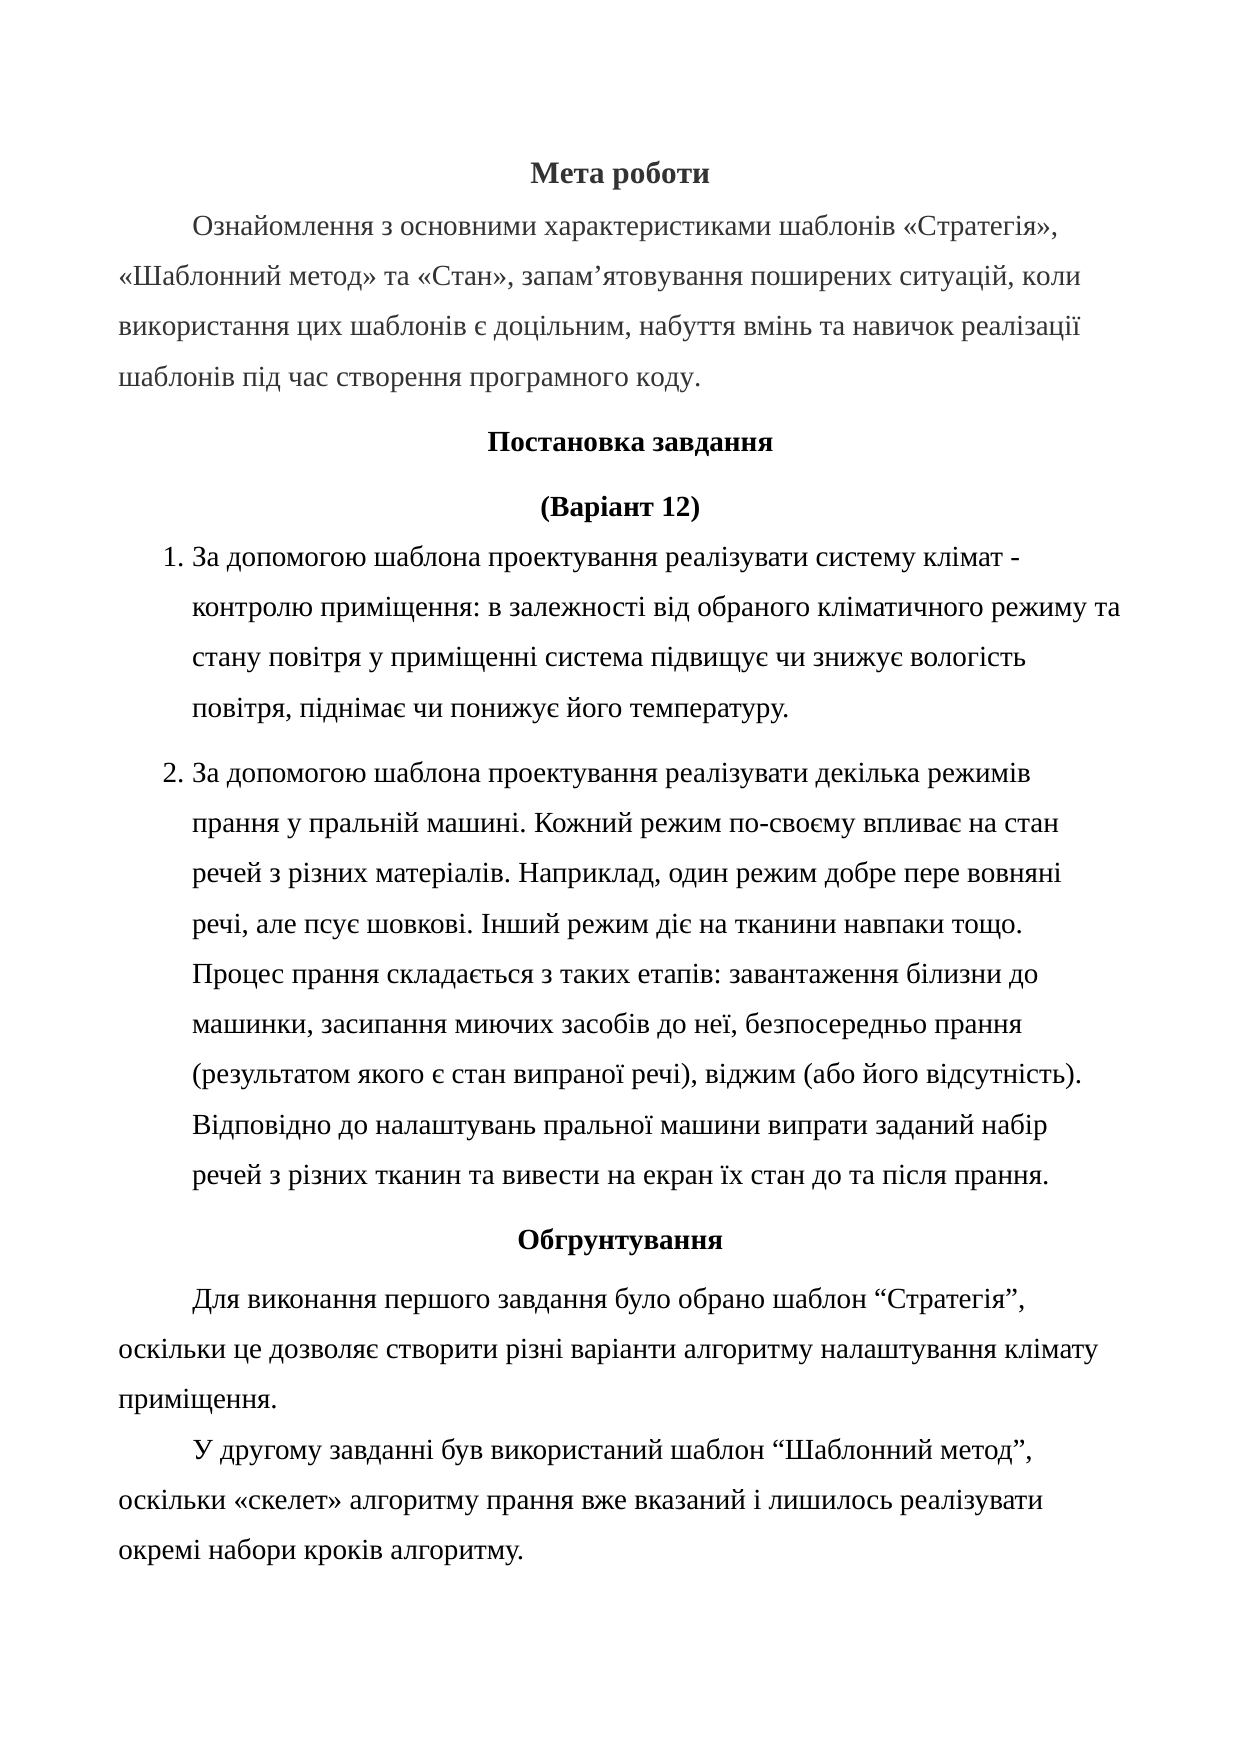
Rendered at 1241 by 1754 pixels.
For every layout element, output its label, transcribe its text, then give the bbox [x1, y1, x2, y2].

text Мета роботи [118, 154, 1122, 190]
text Для виконання першого завдання було обрано шаблон “Стратегія”, оскільки це дозволяє створити різні варіанти алгоритму налаштування клімату приміщення. [118, 1281, 1122, 1415]
text Обгрунтування [118, 1222, 1122, 1256]
list За допомогою шаблона проектування реалізувати декілька режимів прання у пральній машині. Кожний режим по-своєму впливає на стан речей з різних матеріалів. Наприклад, один режим добре пере вовняні речі, але псує шовкові. Інший режим діє на тканини навпаки тощо. Процес прання складається з таких етапів: завантаження білизни до машинки, засипання миючих засобів до неї, безпосередньо прання (результатом якого є стан випраної речі), віджим (або його відсутність). Відповідно до налаштувань пральної машини випрати заданий набір речей з різних тканин та вивести на екран їх стан до та після прання. [162, 755, 1122, 1191]
text Ознайомлення з основними характеристиками шаблонів «Стратегія», «Шаблонний метод» та «Стан», запам’ятовування поширених ситуацій, коли використання цих шаблонів є доцільним, набуття вмінь та навичок реалізації шаблонів під час створення програмного коду. [118, 208, 1122, 392]
list За допомогою шаблона проектування реалізувати систему клімат -контролю приміщення: в залежності від обраного кліматичного режиму та стану повітря у приміщенні система підвищує чи знижує вологість повітря, піднімає чи понижує його температуру. [162, 539, 1122, 723]
text Постановка завдання [413, 424, 1122, 457]
text (Варіант 12) [118, 489, 1122, 522]
text У другому завданні був використаний шаблон “Шаблонний метод”, оскільки «скелет» алгоритму прання вже вказаний і лишилось реалізувати окремі набори кроків алгоритму. [118, 1432, 1122, 1566]
